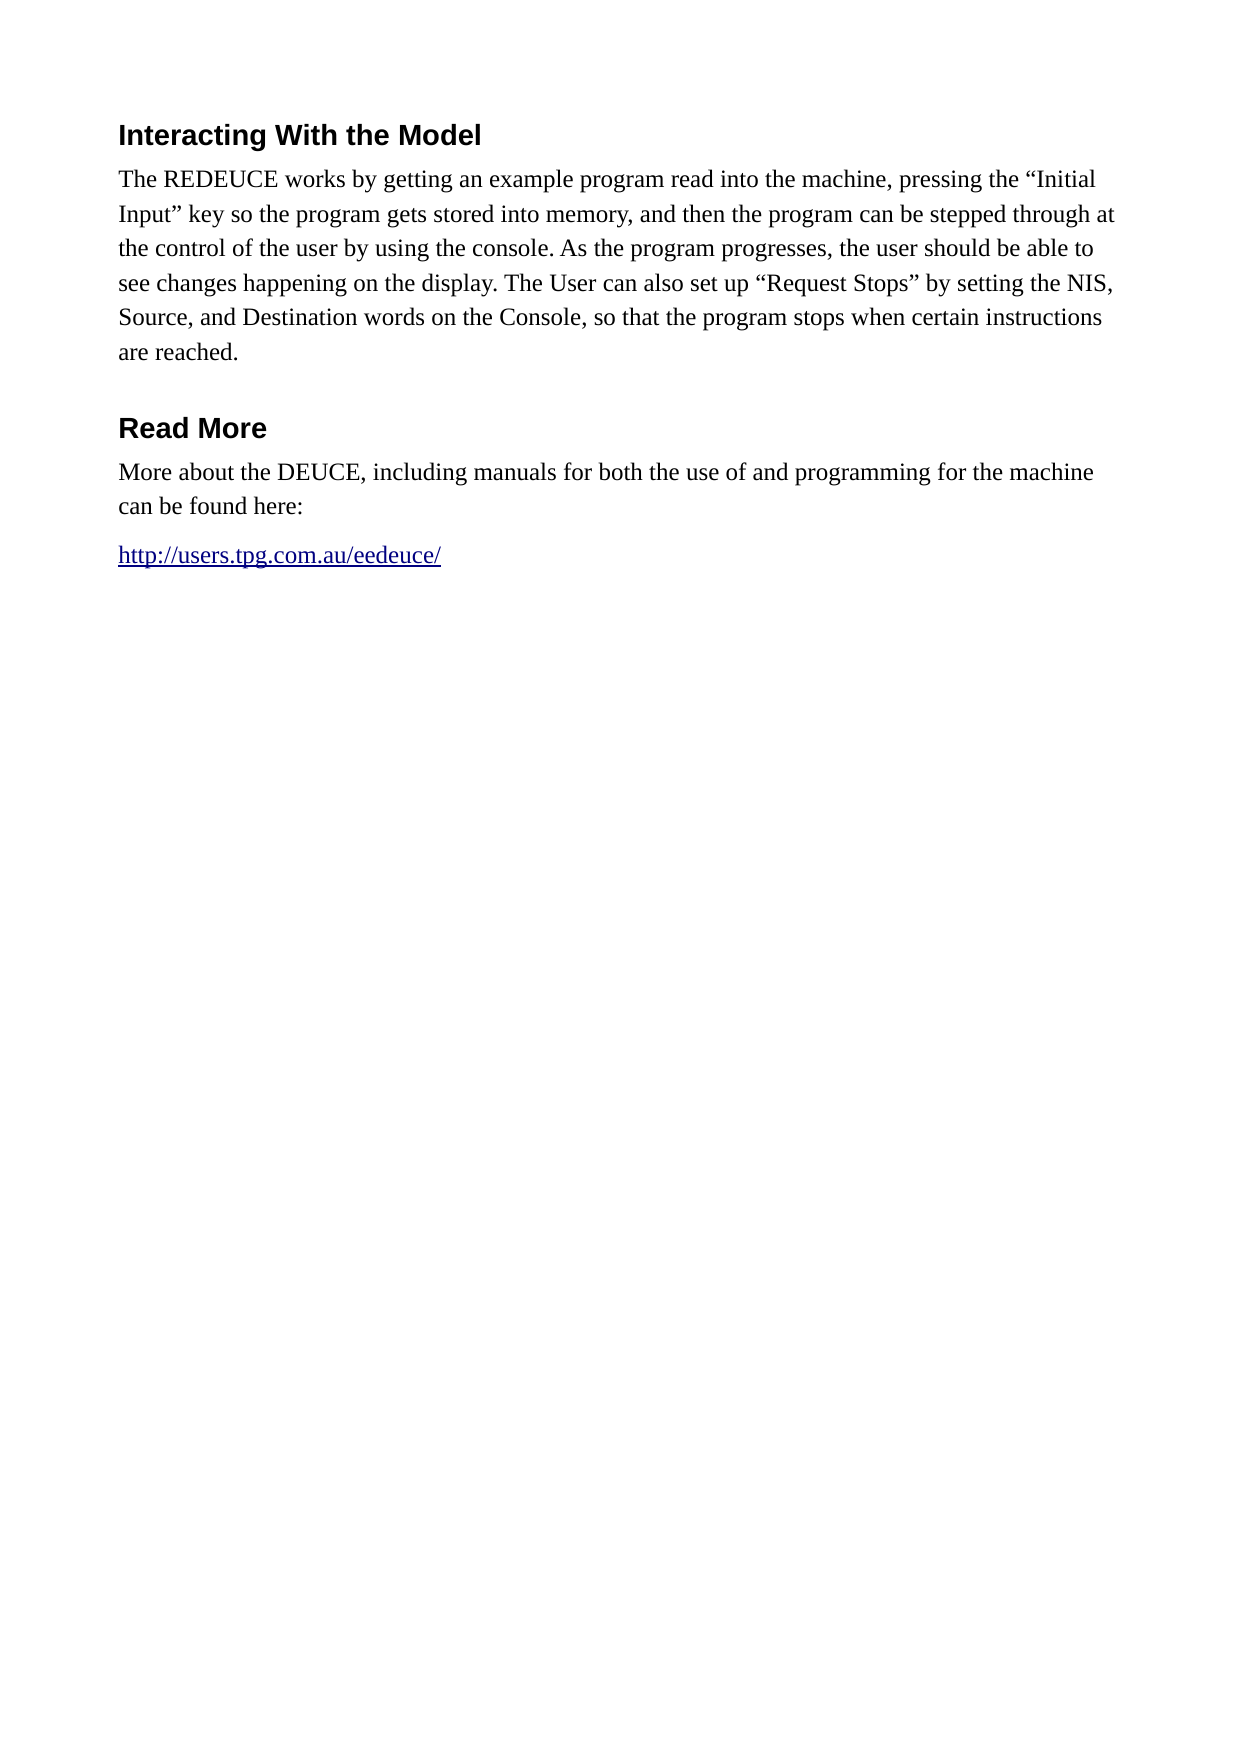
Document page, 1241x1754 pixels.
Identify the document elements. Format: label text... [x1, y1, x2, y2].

text http://users.tpg.com.au/eedeuce/ [118, 540, 1122, 569]
text More about the DEUCE, including manuals for both the use of and programming for the machine can be found here: [118, 457, 1122, 520]
subtitle Read More [118, 411, 1122, 444]
subtitle Interacting With the Model [118, 118, 1122, 152]
text The REDEUCE works by getting an example program read into the machine, pressing the “Initial Input” key so the program gets stored into memory, and then the program can be stepped through at the control of the user by using the console. As the program progresses, the user should be able to see changes happening on the display. The User can also set up “Request Stops” by setting the NIS, Source, and Destination words on the Console, so that the program stops when certain instructions are reached. [118, 164, 1122, 365]
